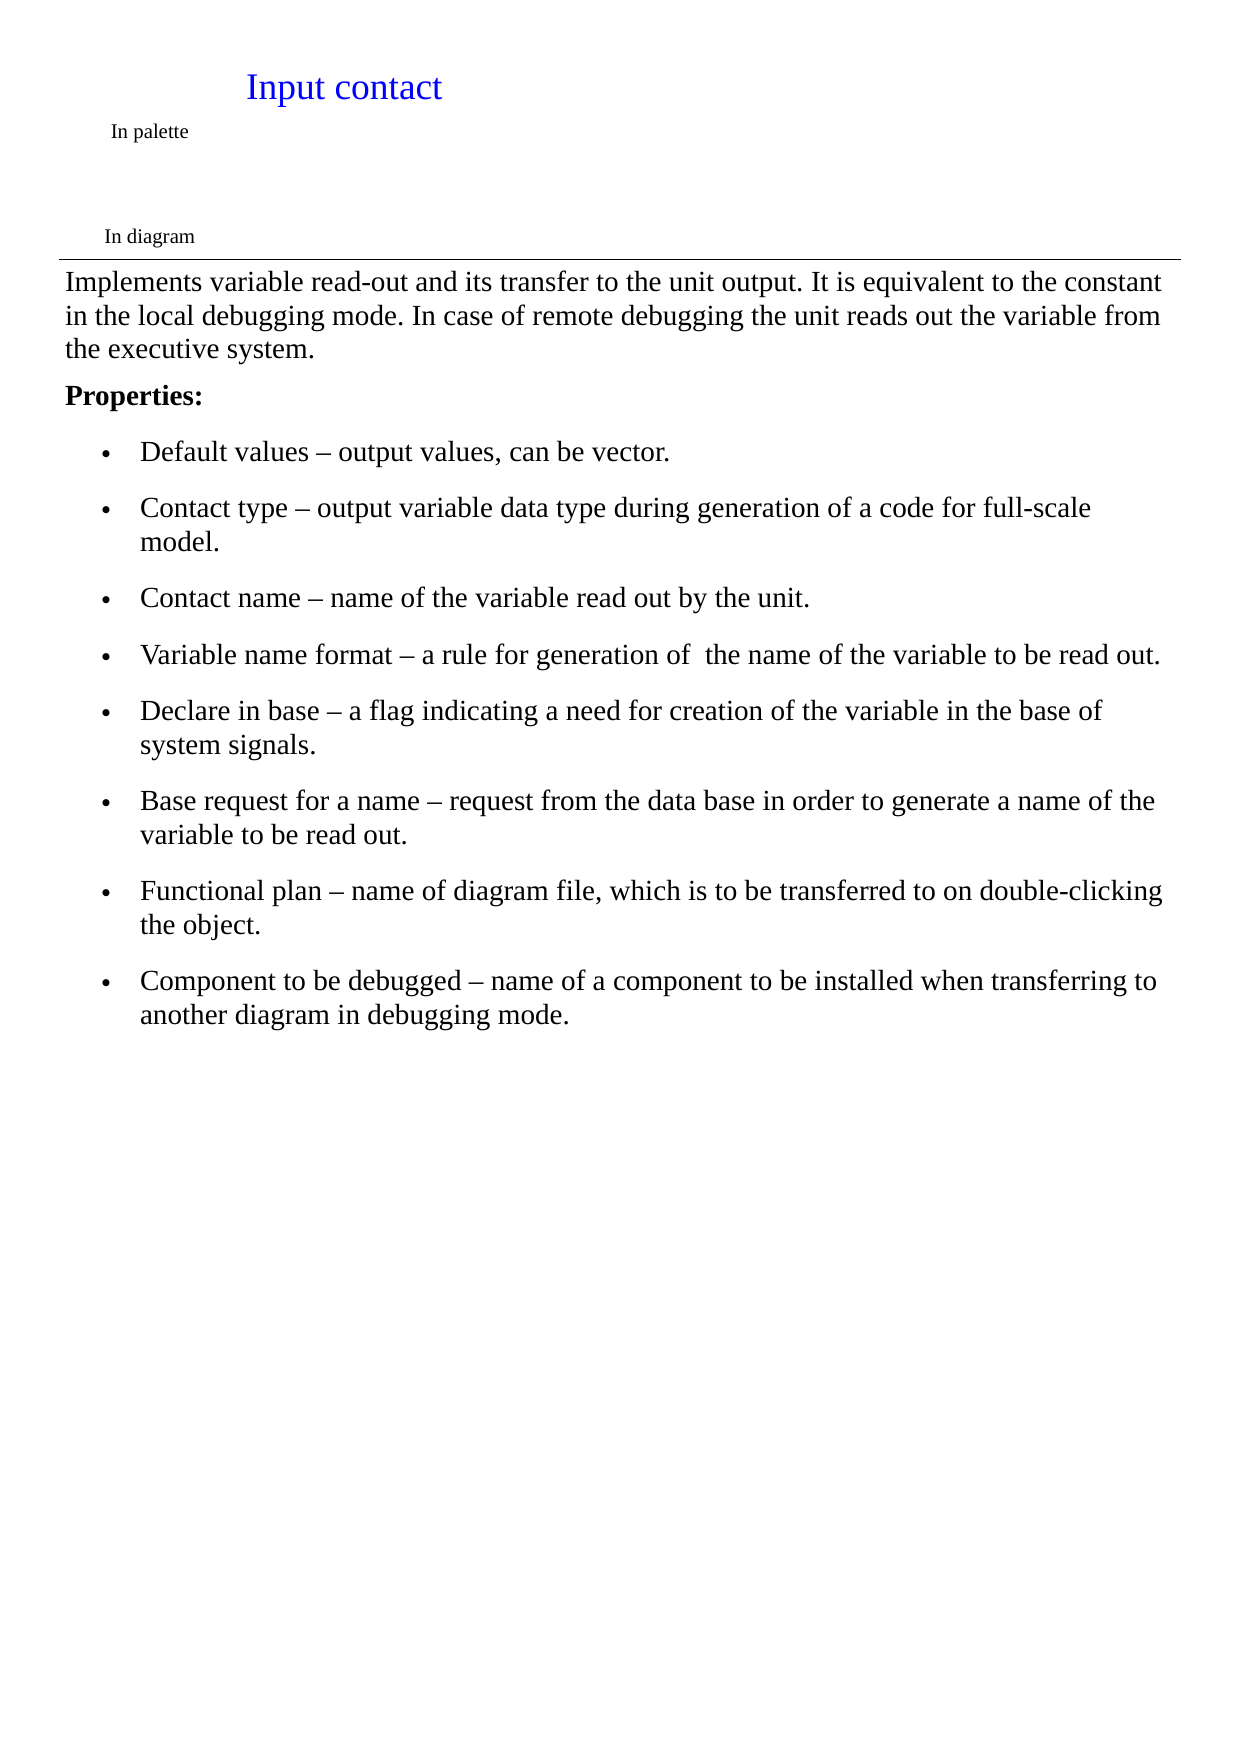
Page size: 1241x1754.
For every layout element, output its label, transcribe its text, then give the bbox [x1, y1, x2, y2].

table_cell In palette [59, 114, 240, 154]
table_cell [240, 114, 1181, 154]
table_cell [59, 154, 240, 218]
table_cell Implements variable read-out and its transfer to the unit output. It is equivalent to the constant in the local debugging mode. In case of remote debugging the unit reads out the variable from the executive system. Properties: · Default values – output values, can be vector. · Contact type – output variable data type during generation of a code for full-scale model. · Contact name – name of the variable read out by the unit. · Variable name format – a rule for generation of the name of the variable to be read out. · Declare in base – a flag indicating a need for creation of the variable in the base of system signals. · Base request for a name – request from the data base in order to generate a name of the variable to be read out. · Functional plan – name of diagram file, which is to be transferred to on double-clicking the object. · Component to be debugged – name of a component to be installed when transferring to another diagram in debugging mode. [59, 260, 1181, 1049]
table_cell [240, 154, 1181, 218]
table_cell [240, 219, 1181, 259]
table_cell In diagram [59, 219, 240, 259]
table_header Input contact [240, 59, 1181, 114]
table_header [59, 59, 240, 114]
